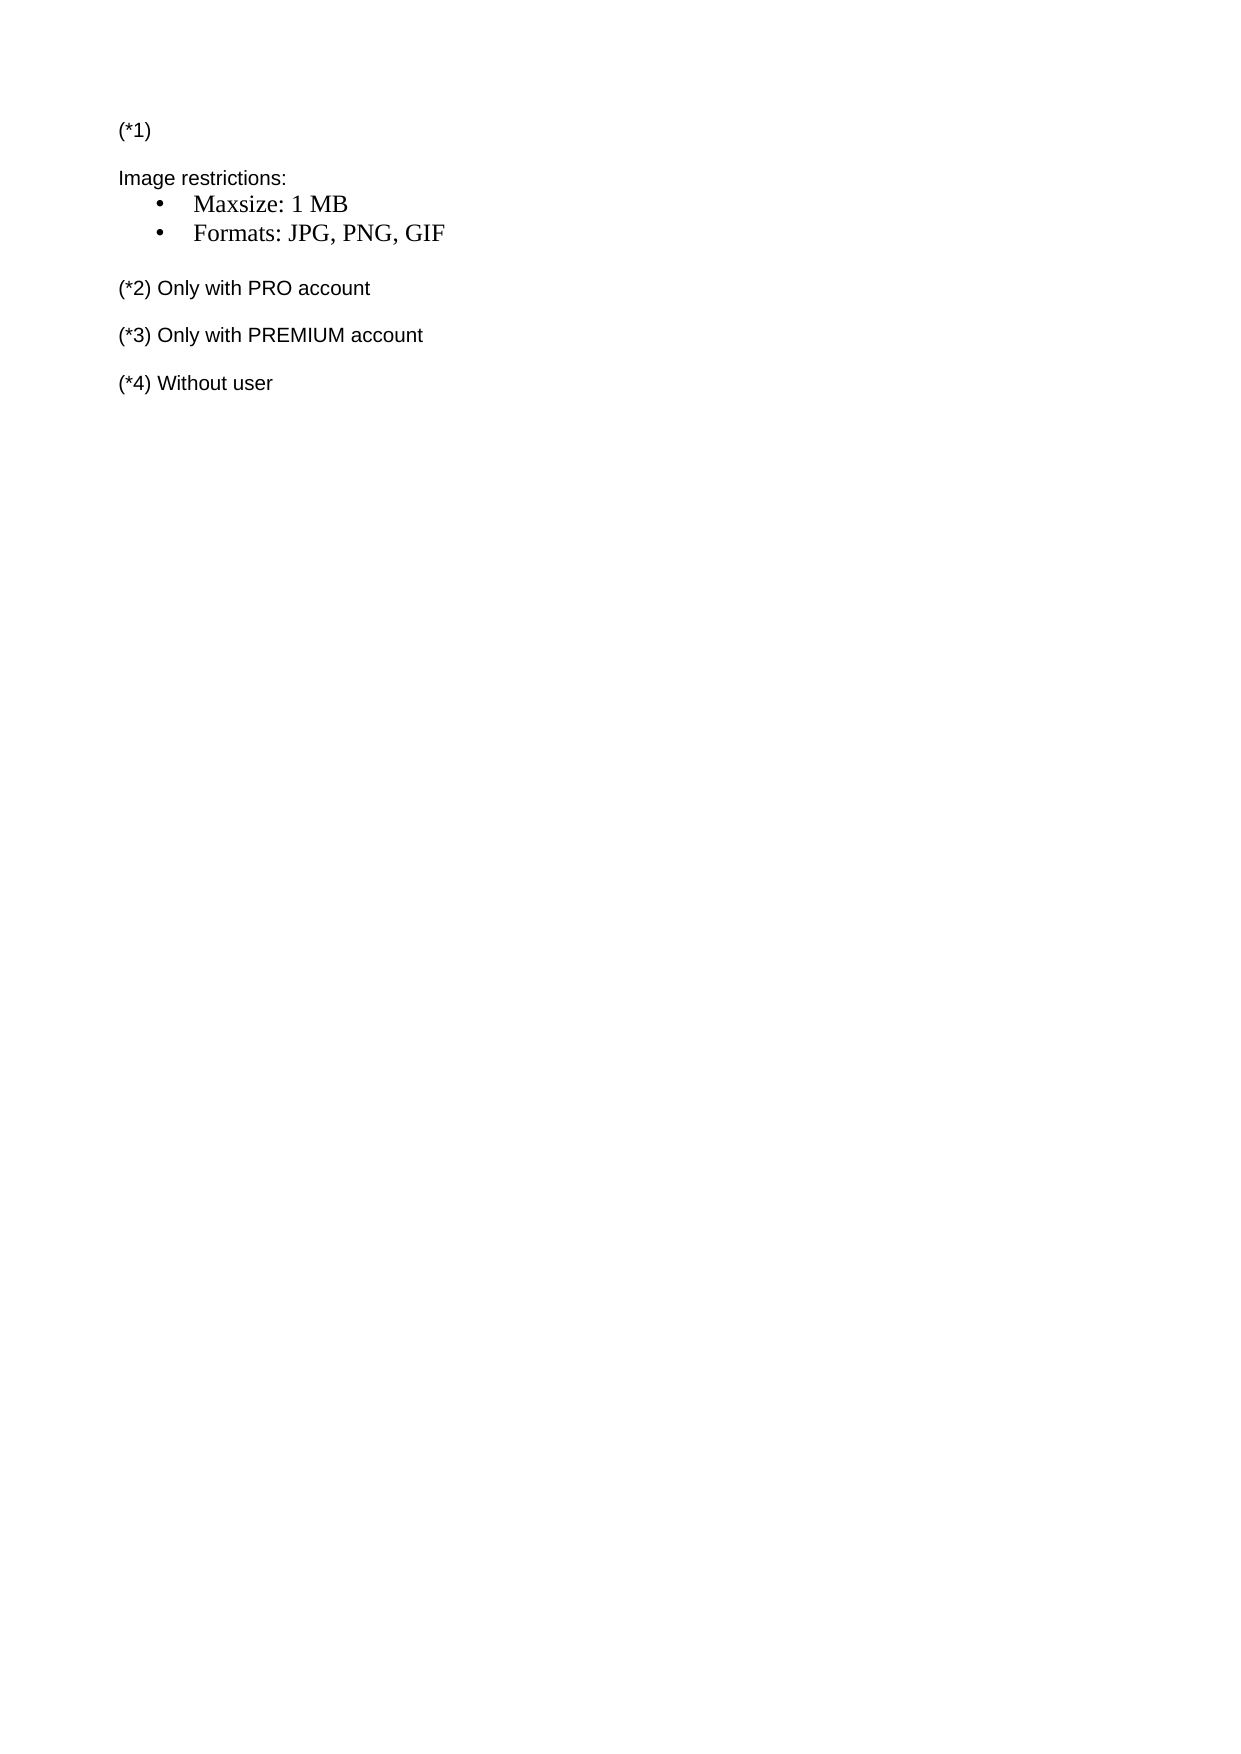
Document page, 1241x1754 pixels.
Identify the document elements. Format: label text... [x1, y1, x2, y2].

text (*3) Only with PREMIUM account [118, 323, 1122, 347]
text (*2) Only with PRO account [118, 276, 1122, 299]
list Maxsize: 1 MB [156, 189, 1122, 218]
text (*4) Without user [118, 371, 1122, 394]
text Image restrictions: [118, 166, 1122, 189]
text (*1) [118, 118, 1122, 142]
list Formats: JPG, PNG, GIF [156, 218, 1122, 247]
